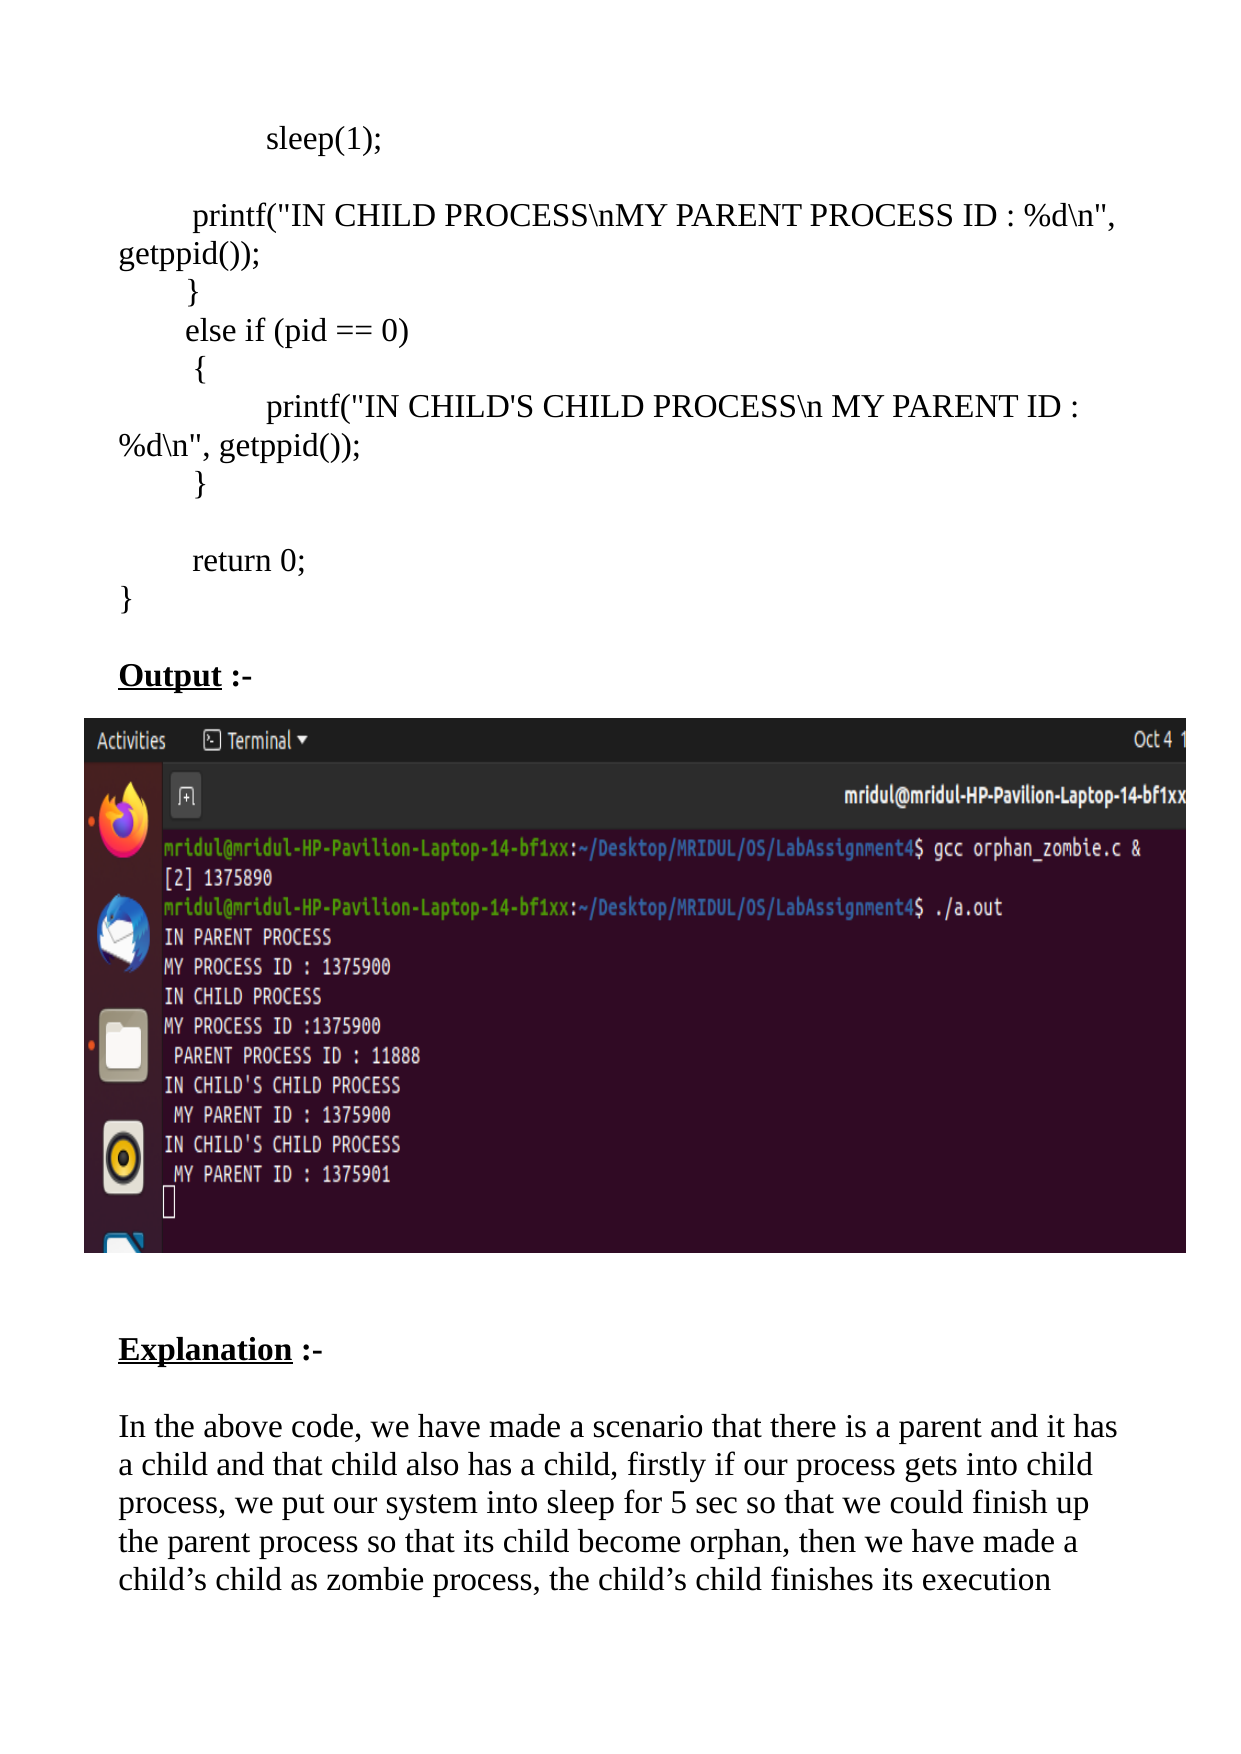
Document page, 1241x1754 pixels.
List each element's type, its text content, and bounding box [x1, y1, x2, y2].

text In the above code, we have made a scenario that there is a parent and it has a child and that child also has a child, firstly if our process gets into child process, we put our system into sleep for 5 sec so that we could finish up the parent process so that its child become orphan, then we have made a child’s child as zombie process, the child’s child finishes its execution [118, 1406, 1122, 1598]
text { [118, 348, 1122, 386]
text else if (pid == 0) [118, 310, 1122, 348]
text return 0; [118, 540, 1122, 578]
text } [118, 578, 1122, 616]
text } [118, 271, 1122, 310]
text sleep(1); [118, 118, 1122, 156]
text printf("IN CHILD'S CHILD PROCESS\n MY PARENT ID : %d\n", getppid()); [118, 386, 1122, 463]
text printf("IN CHILD PROCESS\nMY PARENT PROCESS ID : %d\n", getppid()); [118, 195, 1122, 271]
text Output :- [118, 655, 1122, 693]
text } [118, 463, 1122, 501]
text Explanation :- [118, 1329, 1122, 1368]
